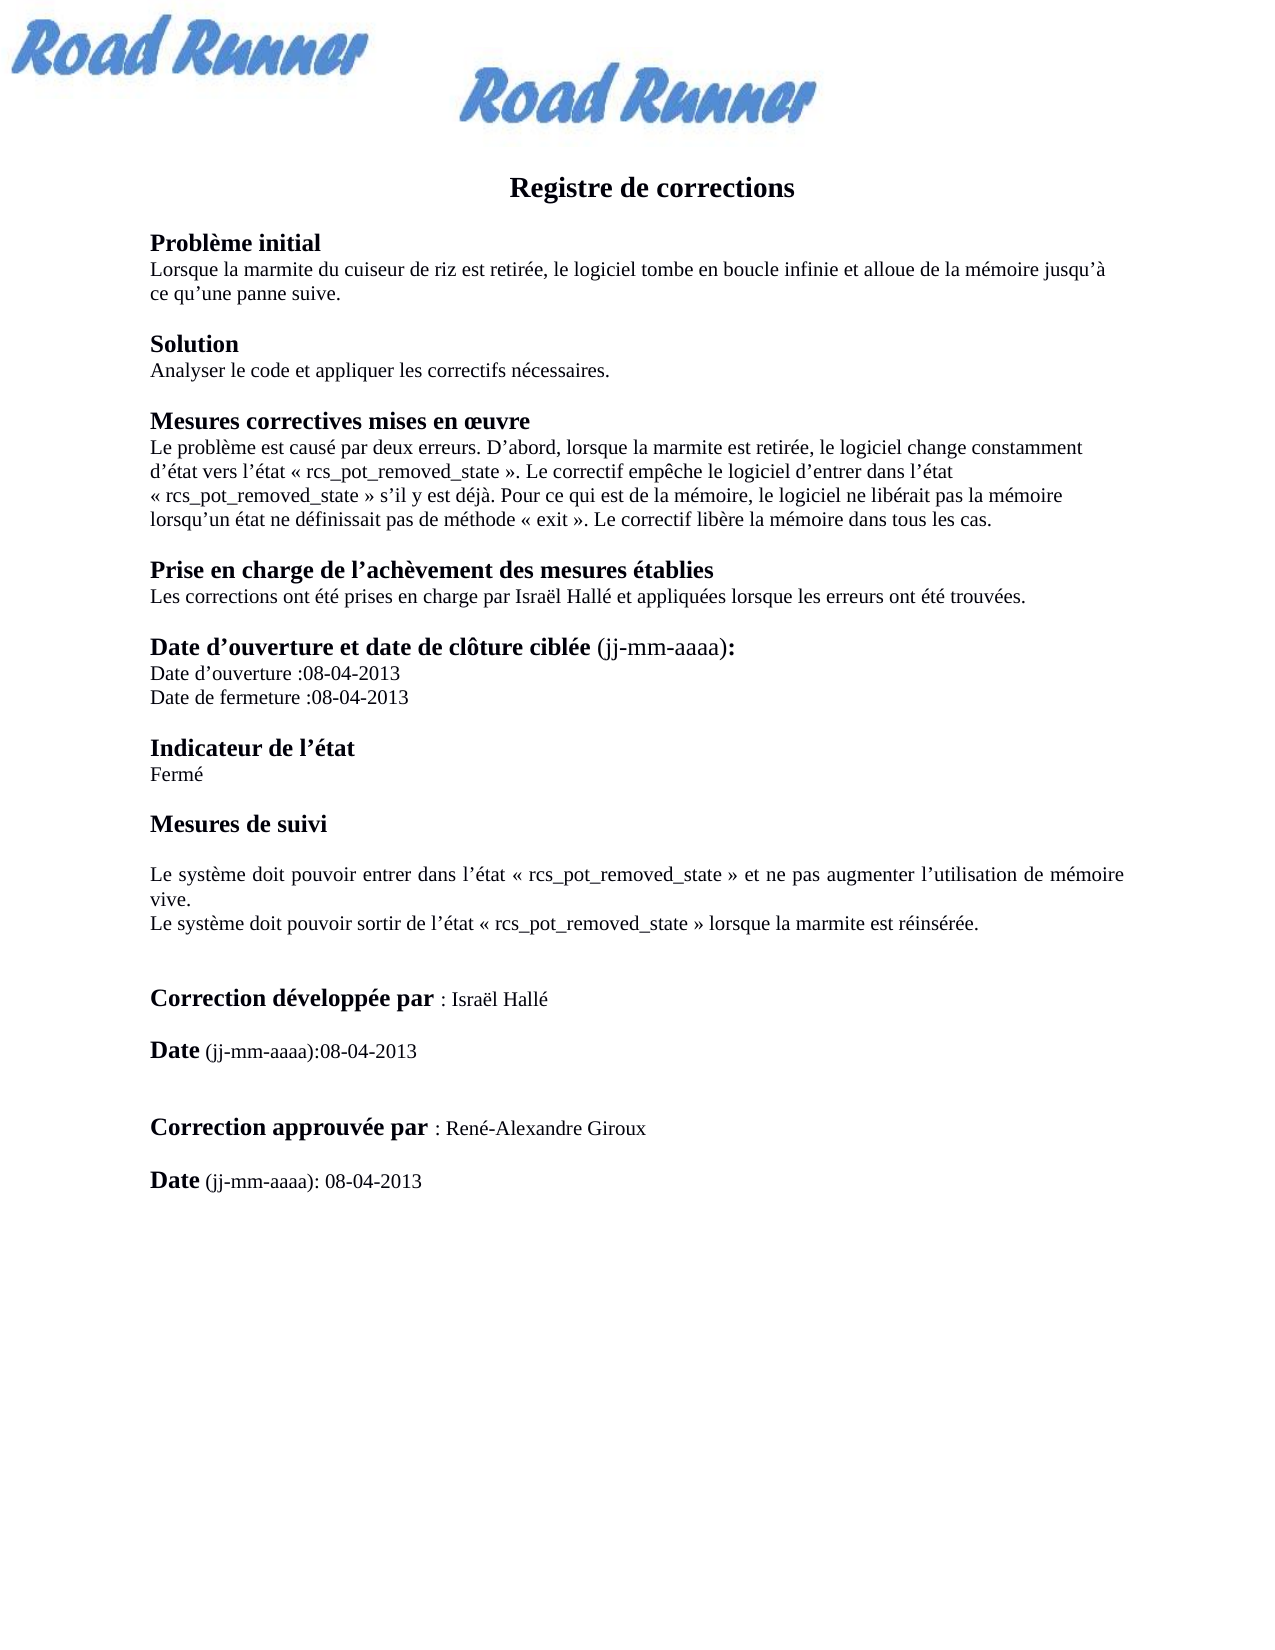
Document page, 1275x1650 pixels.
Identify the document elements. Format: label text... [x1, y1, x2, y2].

list Correction développée par : Israël Hallé [150, 983, 1125, 1011]
text Indicateur de l’état [150, 733, 1125, 761]
text Mesures de suivi [150, 809, 1125, 838]
list Date (jj-mm-aaaa):08-04-2013 [150, 1036, 1125, 1064]
text Le problème est causé par deux erreurs. D’abord, lorsque la marmite est retirée, le logiciel change constamment d’état vers l’état « rcs_pot_removed_state ». Le correctif empêche le logiciel d’entrer dans l’état « rcs_pot_removed_state » s’il y est déjà. Pour ce qui est de la mémoire, le logiciel ne libérait pas la mémoire lorsqu’un état ne définissait pas de méthode « exit ». Le correctif libère la mémoire dans tous les cas. [150, 434, 1125, 531]
list Le système doit pouvoir entrer dans l’état « rcs_pot_removed_state » et ne pas augmenter l’utilisation de mémoire vive. [150, 862, 1125, 911]
list Date (jj-mm-aaaa): 08-04-2013 [150, 1165, 1125, 1194]
text Date de fermeture :08-04-2013 [150, 684, 1125, 709]
text Lorsque la marmite du cuiseur de riz est retirée, le logiciel tombe en boucle infinie et alloue de la mémoire jusqu’à ce qu’une panne suive. [150, 257, 1125, 305]
list Correction approuvée par : René-Alexandre Giroux [150, 1112, 1125, 1141]
text Date d’ouverture :08-04-2013 [150, 661, 1125, 684]
text Problème initial [150, 228, 1125, 257]
text Analyser le code et appliquer les correctifs nécessaires. [150, 358, 1125, 382]
text Fermé [150, 761, 1125, 786]
picture [448, 47, 827, 147]
text Mesures correctives mises en œuvre [150, 406, 1125, 434]
picture [0, 0, 379, 99]
text Date d’ouverture et date de clôture ciblée (jj-mm-aaaa): [150, 632, 1125, 661]
list Le système doit pouvoir sortir de l’état « rcs_pot_removed_state » lorsque la marmite est réinsérée. [150, 911, 1125, 934]
text Solution [150, 329, 1125, 358]
text Prise en charge de l’achèvement des mesures établies [150, 555, 1125, 584]
text Les corrections ont été prises en charge par Israël Hallé et appliquées lorsque les erreurs ont été trouvées. [150, 584, 1125, 608]
text Registre de corrections [150, 170, 1125, 204]
